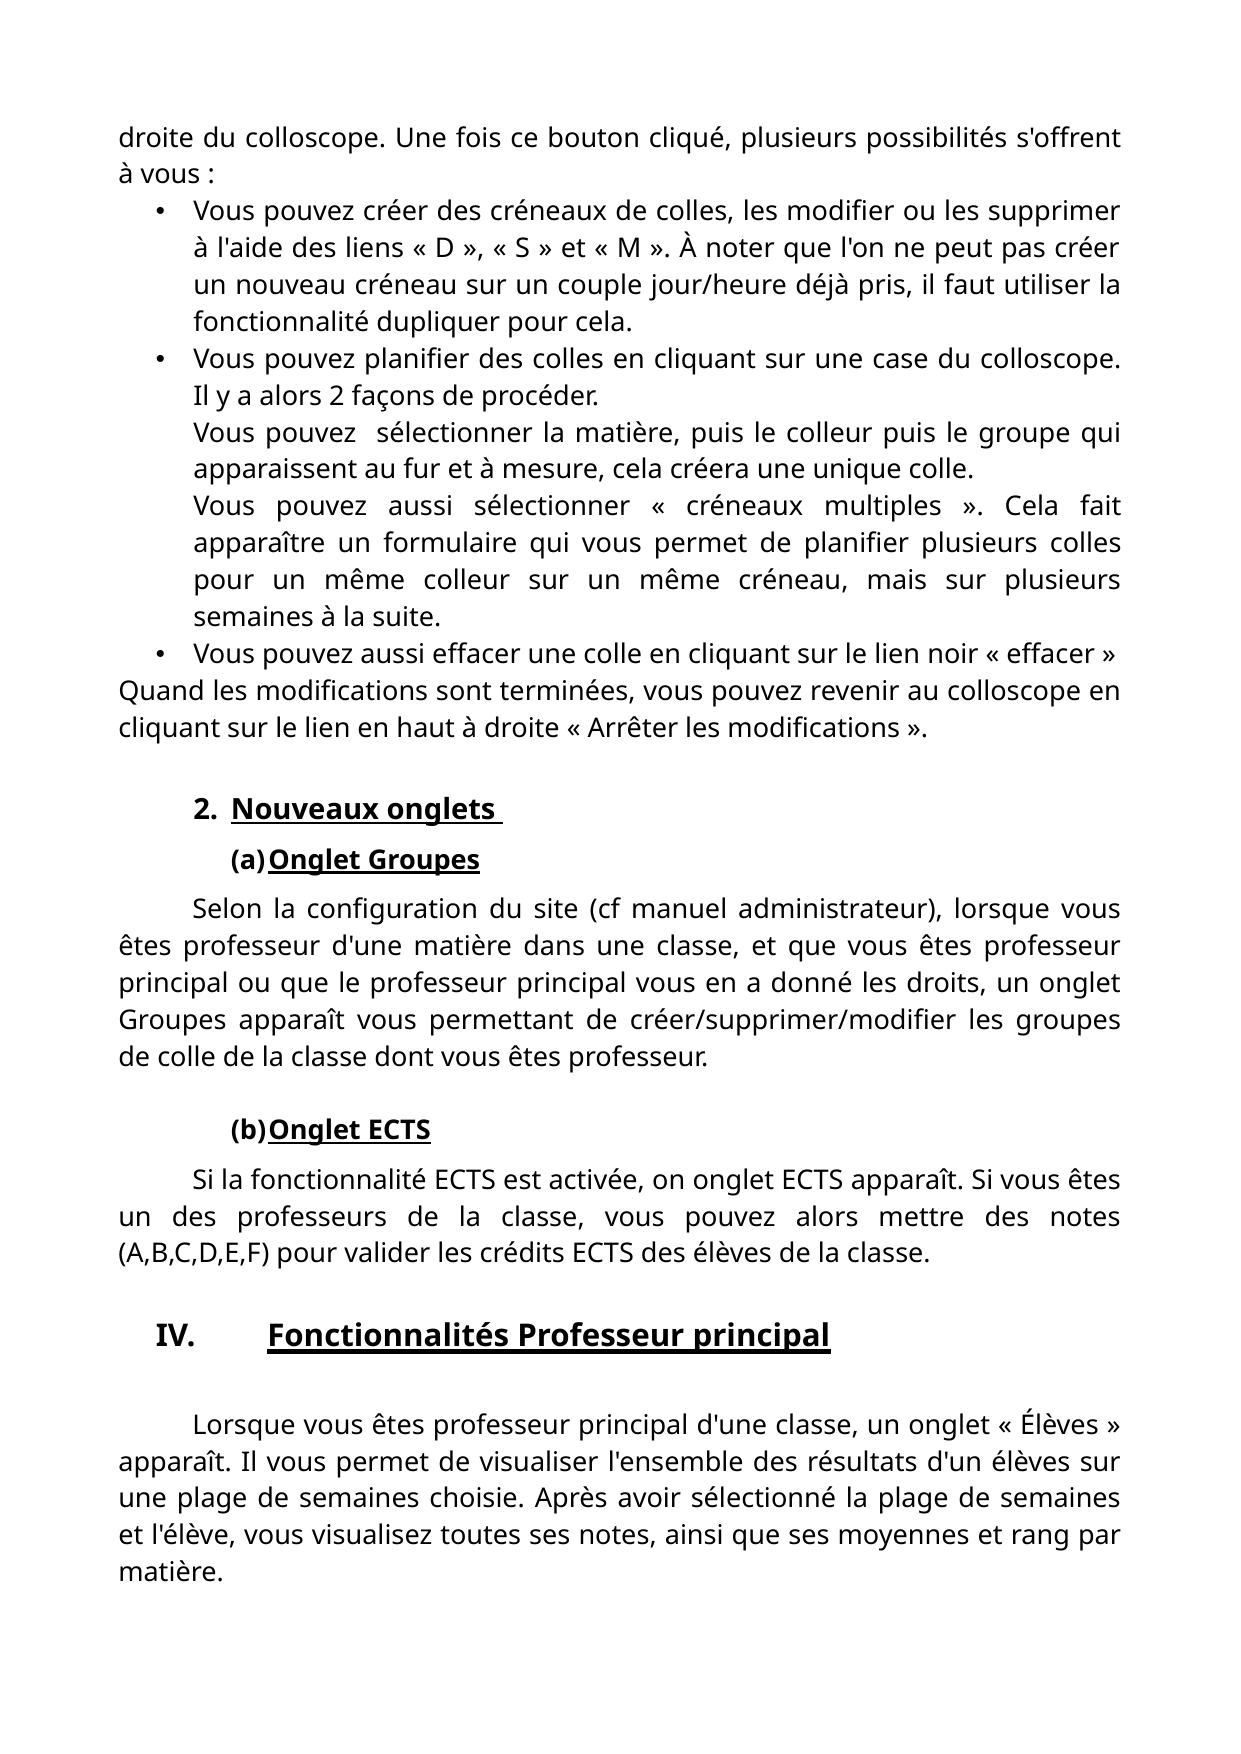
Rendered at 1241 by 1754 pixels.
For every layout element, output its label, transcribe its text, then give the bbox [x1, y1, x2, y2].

text Si la fonctionnalité ECTS est activée, on onglet ECTS apparaît. Si vous êtes un des professeurs de la classe, vous pouvez alors mettre des notes (A,B,C,D,E,F) pour valider les crédits ECTS des élèves de la classe. [118, 1160, 1122, 1271]
subtitle Onglet Groupes [231, 840, 1122, 877]
list Vous pouvez sélectionner la matière, puis le colleur puis le groupe qui apparaissent au fur et à mesure, cela créera une unique colle. [156, 413, 1122, 487]
list Vous pouvez planifier des colles en cliquant sur une case du colloscope. Il y a alors 2 façons de procéder. [156, 339, 1122, 413]
text Selon la configuration du site (cf manuel administrateur), lorsque vous êtes professeur d'une matière dans une classe, et que vous êtes professeur principal ou que le professeur principal vous en a donné les droits, un onglet Groupes apparaît vous permettant de créer/supprimer/modifier les groupes de colle de la classe dont vous êtes professeur. [118, 889, 1122, 1074]
subtitle Nouveaux onglets [193, 788, 1122, 828]
subtitle Fonctionnalités Professeur principal [156, 1313, 1122, 1356]
text Quand les modifications sont terminées, vous pouvez revenir au colloscope en cliquant sur le lien en haut à droite « Arrêter les modifications ». [118, 671, 1122, 745]
list Vous pouvez aussi sélectionner « créneaux multiples ». Cela fait apparaître un formulaire qui vous permet de planifier plusieurs colles pour un même colleur sur un même créneau, mais sur plusieurs semaines à la suite. [156, 487, 1122, 634]
text droite du colloscope. Une fois ce bouton cliqué, plusieurs possibilités s'offrent à vous : [118, 118, 1122, 192]
list Vous pouvez créer des créneaux de colles, les modifier ou les supprimer à l'aide des liens « D », « S » et « M ». À noter que l'on ne peut pas créer un nouveau créneau sur un couple jour/heure déjà pris, il faut utiliser la fonctionnalité dupliquer pour cela. [156, 192, 1122, 339]
text Lorsque vous êtes professeur principal d'une classe, un onglet « Élèves » apparaît. Il vous permet de visualiser l'ensemble des résultats d'un élèves sur une plage de semaines choisie. Après avoir sélectionné la plage de semaines et l'élève, vous visualisez toutes ses notes, ainsi que ses moyennes et rang par matière. [118, 1405, 1122, 1589]
list Vous pouvez aussi effacer une colle en cliquant sur le lien noir « effacer » [156, 634, 1122, 671]
subtitle Onglet ECTS [231, 1111, 1122, 1148]
